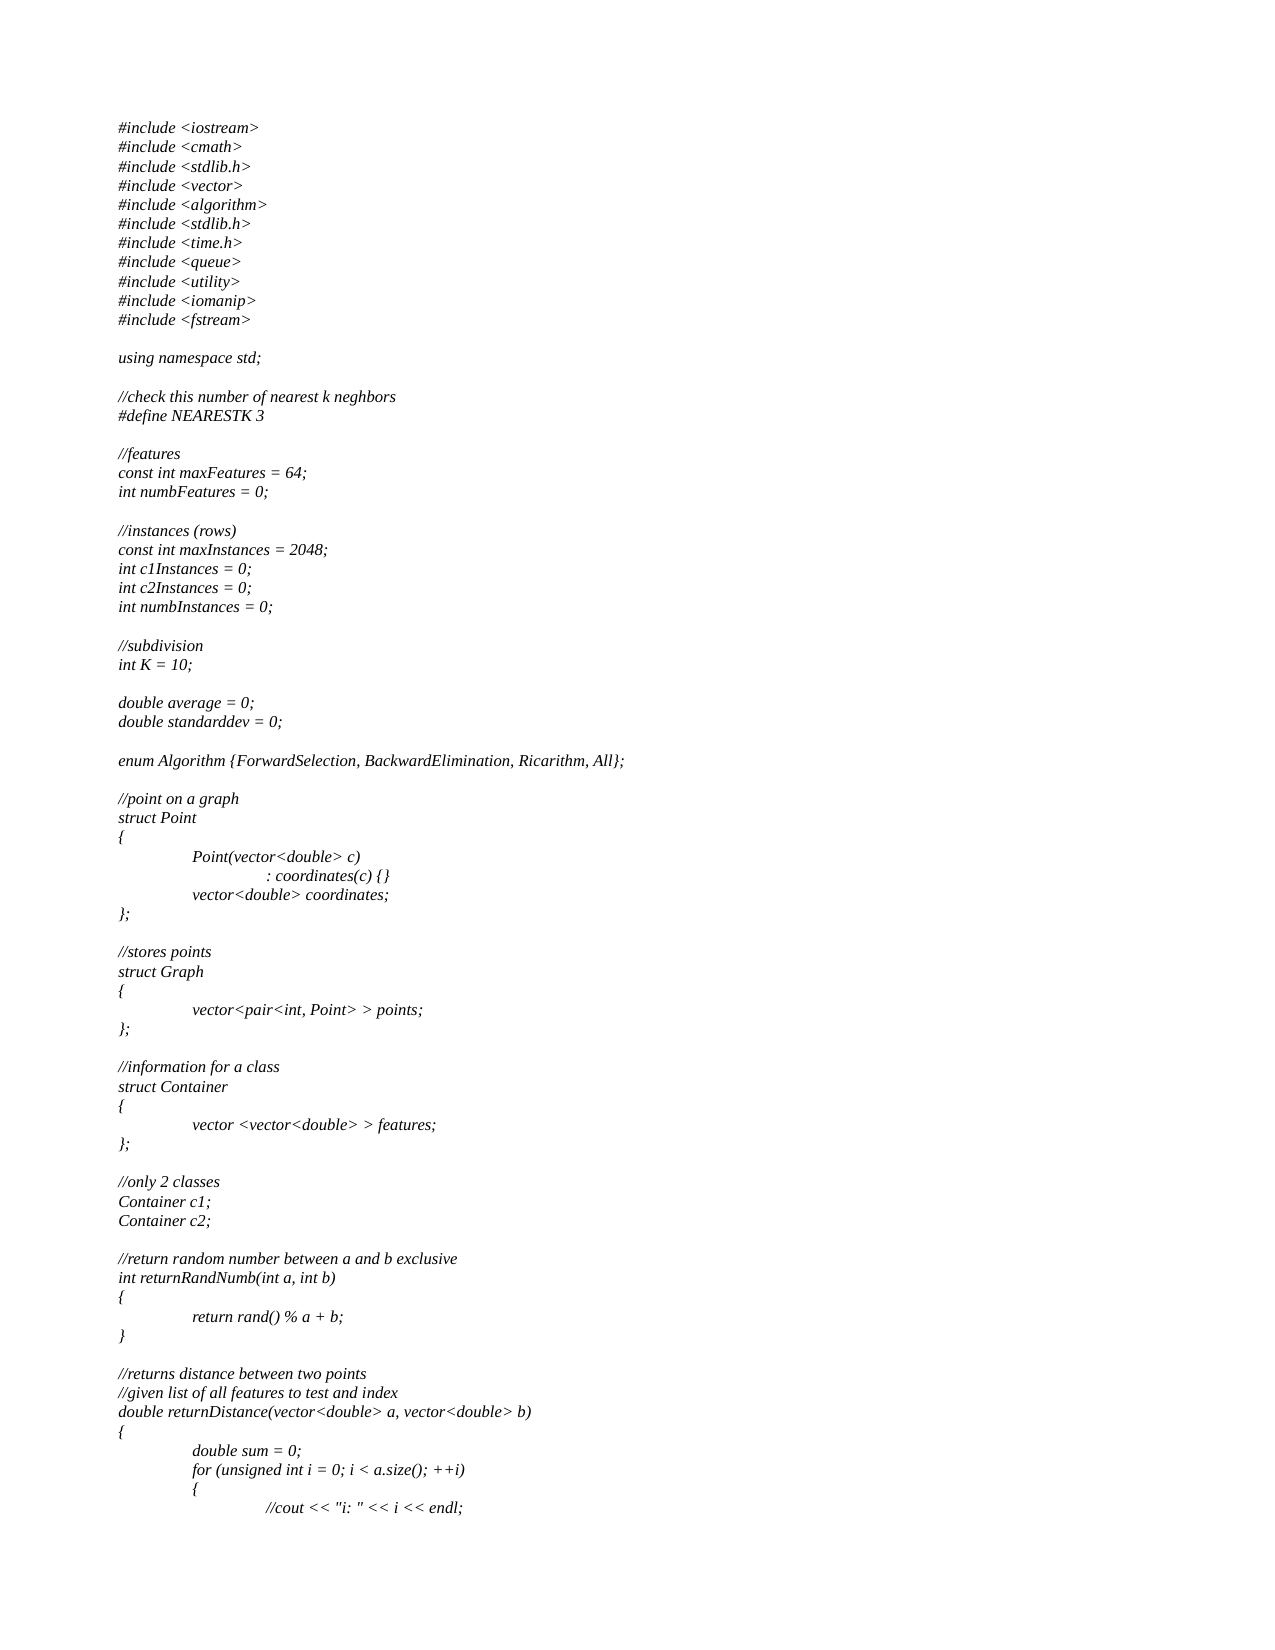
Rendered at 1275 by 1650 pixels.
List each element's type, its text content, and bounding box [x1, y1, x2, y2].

text struct Point [118, 808, 1157, 827]
text const int maxInstances = 2048; [118, 540, 1157, 559]
text int K = 10; [118, 655, 1157, 674]
text int returnRandNumb(int a, int b) [118, 1268, 1157, 1287]
text //only 2 classes [118, 1172, 1157, 1191]
text int c1Instances = 0; [118, 559, 1157, 578]
text #define NEARESTK 3 [118, 406, 1157, 425]
text #include <time.h> [118, 233, 1157, 252]
text #include <utility> [118, 271, 1157, 291]
text #include <vector> [118, 176, 1157, 195]
text Container c1; [118, 1191, 1157, 1211]
text { [118, 1096, 1157, 1115]
text int numbFeatures = 0; [118, 482, 1157, 501]
text enum Algorithm {ForwardSelection, BackwardElimination, Ricarithm, All}; [118, 751, 1157, 770]
text #include <cmath> [118, 137, 1157, 156]
text //information for a class [118, 1057, 1157, 1076]
text //stores points [118, 942, 1157, 961]
text { [118, 1421, 1157, 1441]
text Point(vector<double> c) [118, 846, 1157, 866]
text #include <fstream> [118, 310, 1157, 329]
text #include <queue> [118, 252, 1157, 271]
text { [118, 1287, 1157, 1306]
text //subdivision [118, 636, 1157, 655]
text { [118, 827, 1157, 846]
text }; [118, 1134, 1157, 1153]
text //point on a graph [118, 789, 1157, 808]
text const int maxFeatures = 64; [118, 463, 1157, 482]
text //given list of all features to test and index [118, 1383, 1157, 1402]
text double average = 0; [118, 693, 1157, 712]
text int numbInstances = 0; [118, 597, 1157, 616]
text #include <iostream> [118, 118, 1157, 137]
text #include <stdlib.h> [118, 214, 1157, 233]
text : coordinates(c) {} [118, 866, 1157, 885]
text }; [118, 904, 1157, 923]
text struct Graph [118, 961, 1157, 981]
text #include <algorithm> [118, 195, 1157, 214]
text { [118, 981, 1157, 1000]
text double sum = 0; [118, 1441, 1157, 1460]
text { [118, 1479, 1157, 1498]
text #include <iomanip> [118, 291, 1157, 310]
text int c2Instances = 0; [118, 578, 1157, 597]
text double standarddev = 0; [118, 712, 1157, 731]
text //instances (rows) [118, 521, 1157, 540]
text for (unsigned int i = 0; i < a.size(); ++i) [118, 1460, 1157, 1479]
text struct Container [118, 1076, 1157, 1096]
text //return random number between a and b exclusive [118, 1249, 1157, 1268]
text using namespace std; [118, 348, 1157, 367]
text }; [118, 1019, 1157, 1038]
text //check this number of nearest k neghbors [118, 386, 1157, 406]
text //features [118, 444, 1157, 463]
text vector<double> coordinates; [118, 885, 1157, 904]
text vector <vector<double> > features; [118, 1115, 1157, 1134]
text #include <stdlib.h> [118, 156, 1157, 176]
text //cout << "i: " << i << endl; [118, 1498, 1157, 1517]
text vector<pair<int, Point> > points; [118, 1000, 1157, 1019]
text double returnDistance(vector<double> a, vector<double> b) [118, 1402, 1157, 1421]
text //returns distance between two points [118, 1364, 1157, 1383]
text } [118, 1326, 1157, 1345]
text Container c2; [118, 1211, 1157, 1230]
text return rand() % a + b; [118, 1306, 1157, 1326]
